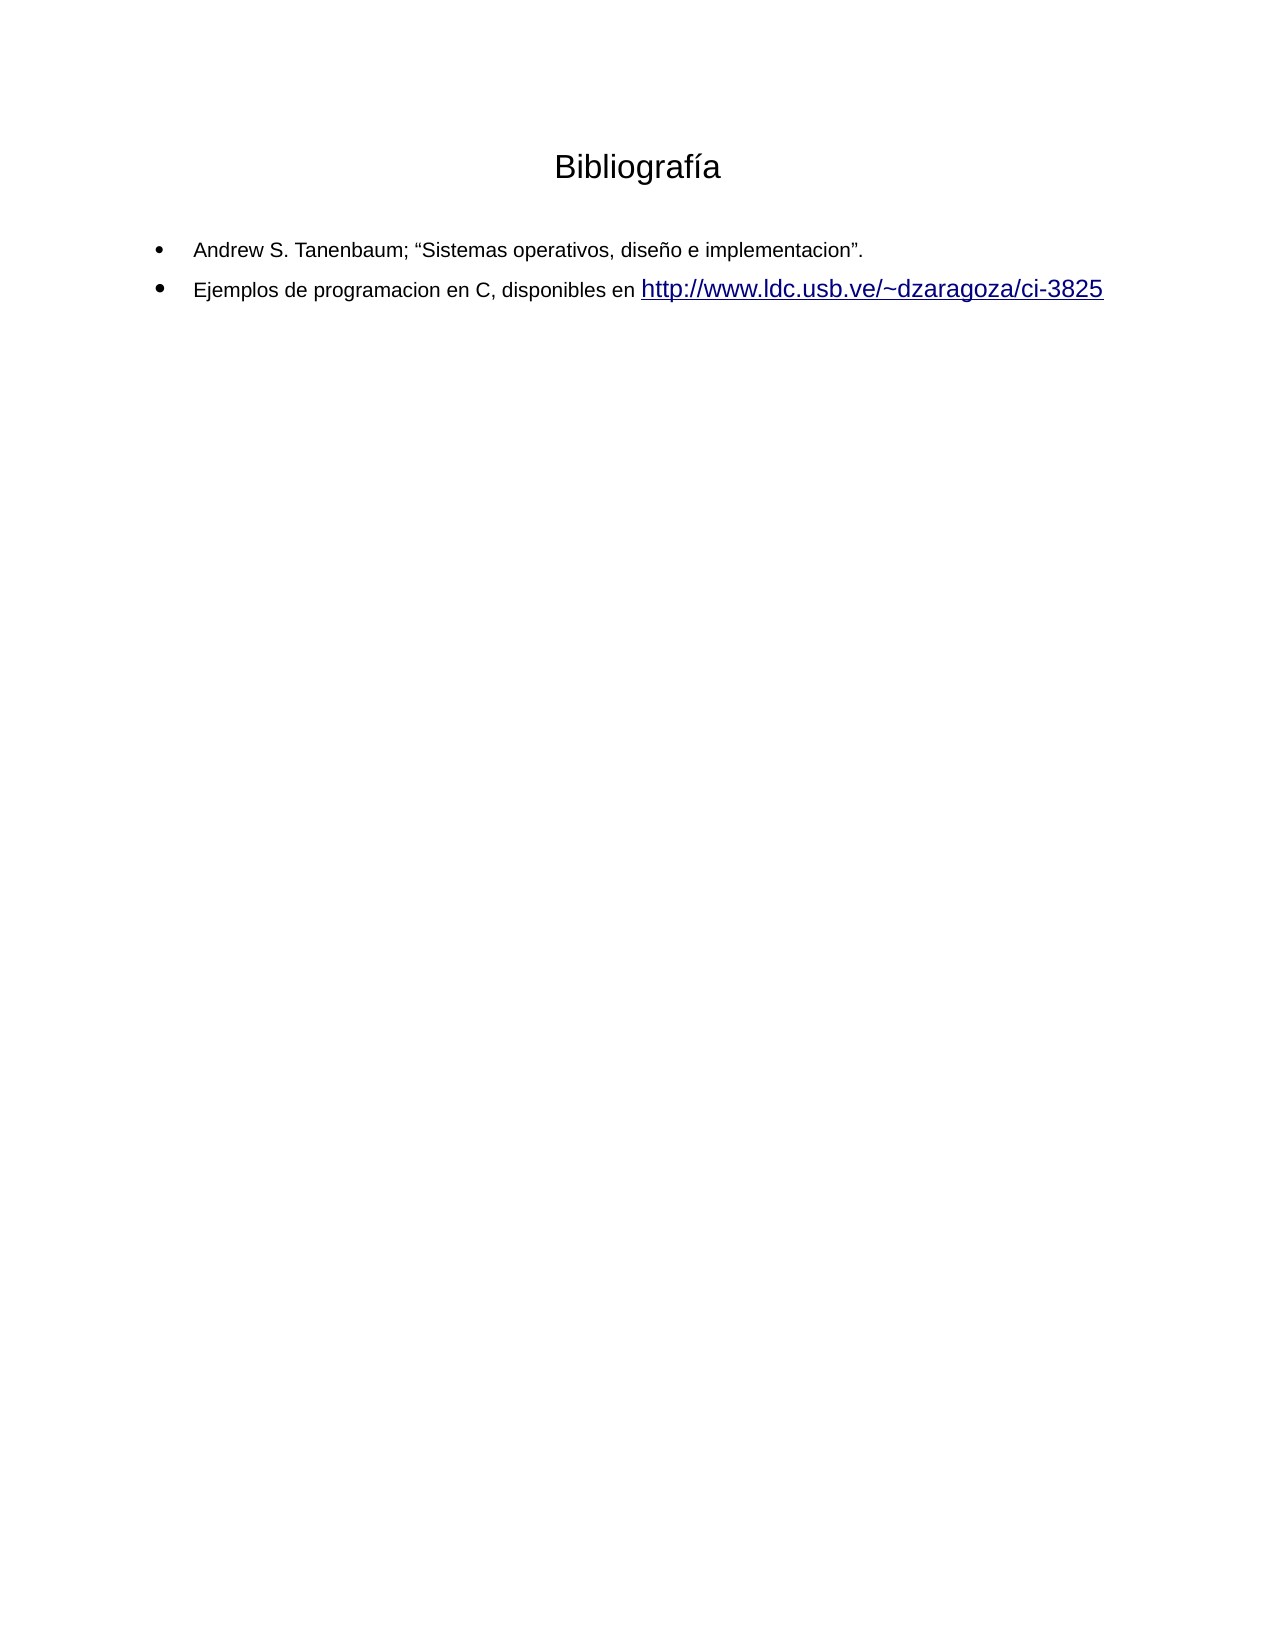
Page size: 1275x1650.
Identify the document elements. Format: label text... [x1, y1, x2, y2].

list Andrew S. Tanenbaum; “Sistemas operativos, diseño e implementacion”. [156, 238, 1157, 262]
text Bibliografía [118, 147, 1157, 185]
list Ejemplos de programacion en C, disponibles en http://www.ldc.usb.ve/~dzaragoza/ci-3825 [156, 274, 1157, 303]
